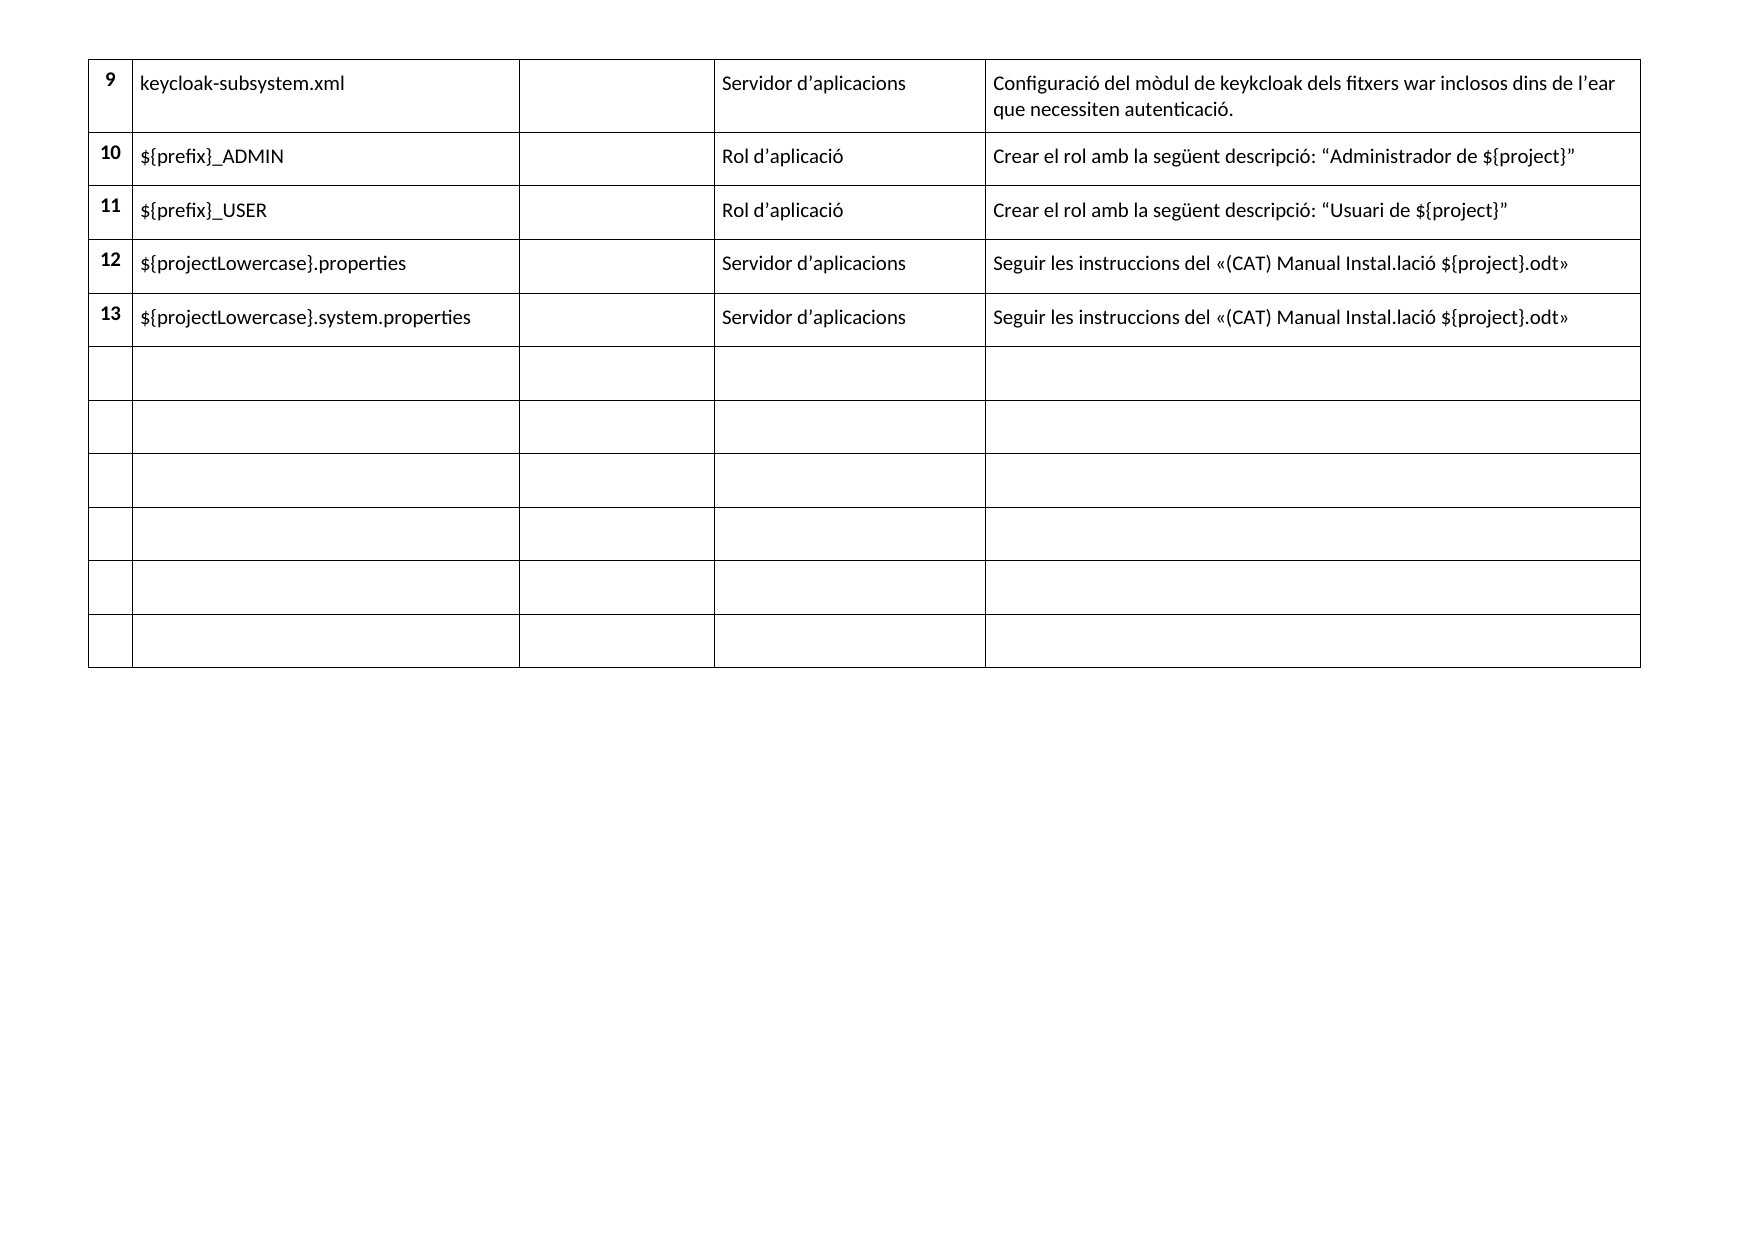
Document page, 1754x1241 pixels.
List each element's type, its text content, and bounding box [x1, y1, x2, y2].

table_cell [520, 401, 714, 453]
table_cell 11 [89, 186, 132, 239]
table_cell [89, 508, 132, 560]
table_cell [715, 508, 985, 560]
table_cell [89, 347, 132, 399]
table_cell [520, 133, 714, 185]
table_cell [715, 401, 985, 453]
table_cell [986, 347, 1640, 399]
table_cell ${prefix}_ADMIN [133, 133, 519, 185]
table_cell [520, 347, 714, 399]
table_cell [715, 561, 985, 614]
table_cell [520, 615, 714, 667]
table_cell Rol d’aplicació [715, 133, 985, 185]
table_cell ${projectLowercase}.properties [133, 240, 519, 292]
table_cell Servidor d’aplicacions [715, 294, 985, 346]
table_cell 12 [89, 240, 132, 292]
table_cell [520, 60, 714, 132]
table_cell [986, 561, 1640, 614]
table_cell [89, 454, 132, 507]
table_cell [133, 347, 519, 399]
table_cell [715, 615, 985, 667]
table_cell [133, 615, 519, 667]
table_cell 9 [89, 60, 132, 132]
table_cell [715, 454, 985, 507]
table_cell [520, 294, 714, 346]
table_cell Rol d’aplicació [715, 186, 985, 239]
table_cell [520, 240, 714, 292]
table_cell Crear el rol amb la següent descripció: “Administrador de ${project}” [986, 133, 1640, 185]
table_cell [520, 561, 714, 614]
table_cell Servidor d’aplicacions [715, 240, 985, 292]
table_cell Servidor d’aplicacions [715, 60, 985, 132]
table_cell 13 [89, 294, 132, 346]
table_cell [986, 454, 1640, 507]
table_cell Seguir les instruccions del «(CAT) Manual Instal.lació ${project}.odt» [986, 294, 1640, 346]
table_cell [520, 186, 714, 239]
table_cell [520, 454, 714, 507]
table_cell ${prefix}_USER [133, 186, 519, 239]
table_cell [133, 401, 519, 453]
table_cell ${projectLowercase}.system.properties [133, 294, 519, 346]
table_cell 10 [89, 133, 132, 185]
table_cell Seguir les instruccions del «(CAT) Manual Instal.lació ${project}.odt» [986, 240, 1640, 292]
table_cell [986, 508, 1640, 560]
table_cell [715, 347, 985, 399]
table_cell [89, 561, 132, 614]
table_cell [133, 454, 519, 507]
table_cell [133, 508, 519, 560]
table_cell Configuració del mòdul de keykcloak dels fitxers war inclosos dins de l’ear que necessiten autenticació. [986, 60, 1640, 132]
table_cell [133, 561, 519, 614]
table_cell [89, 615, 132, 667]
table_cell [986, 615, 1640, 667]
table_cell [89, 401, 132, 453]
table_cell [986, 401, 1640, 453]
table_cell [520, 508, 714, 560]
table_cell Crear el rol amb la següent descripció: “Usuari de ${project}” [986, 186, 1640, 239]
table_cell keycloak-subsystem.xml [133, 60, 519, 132]
